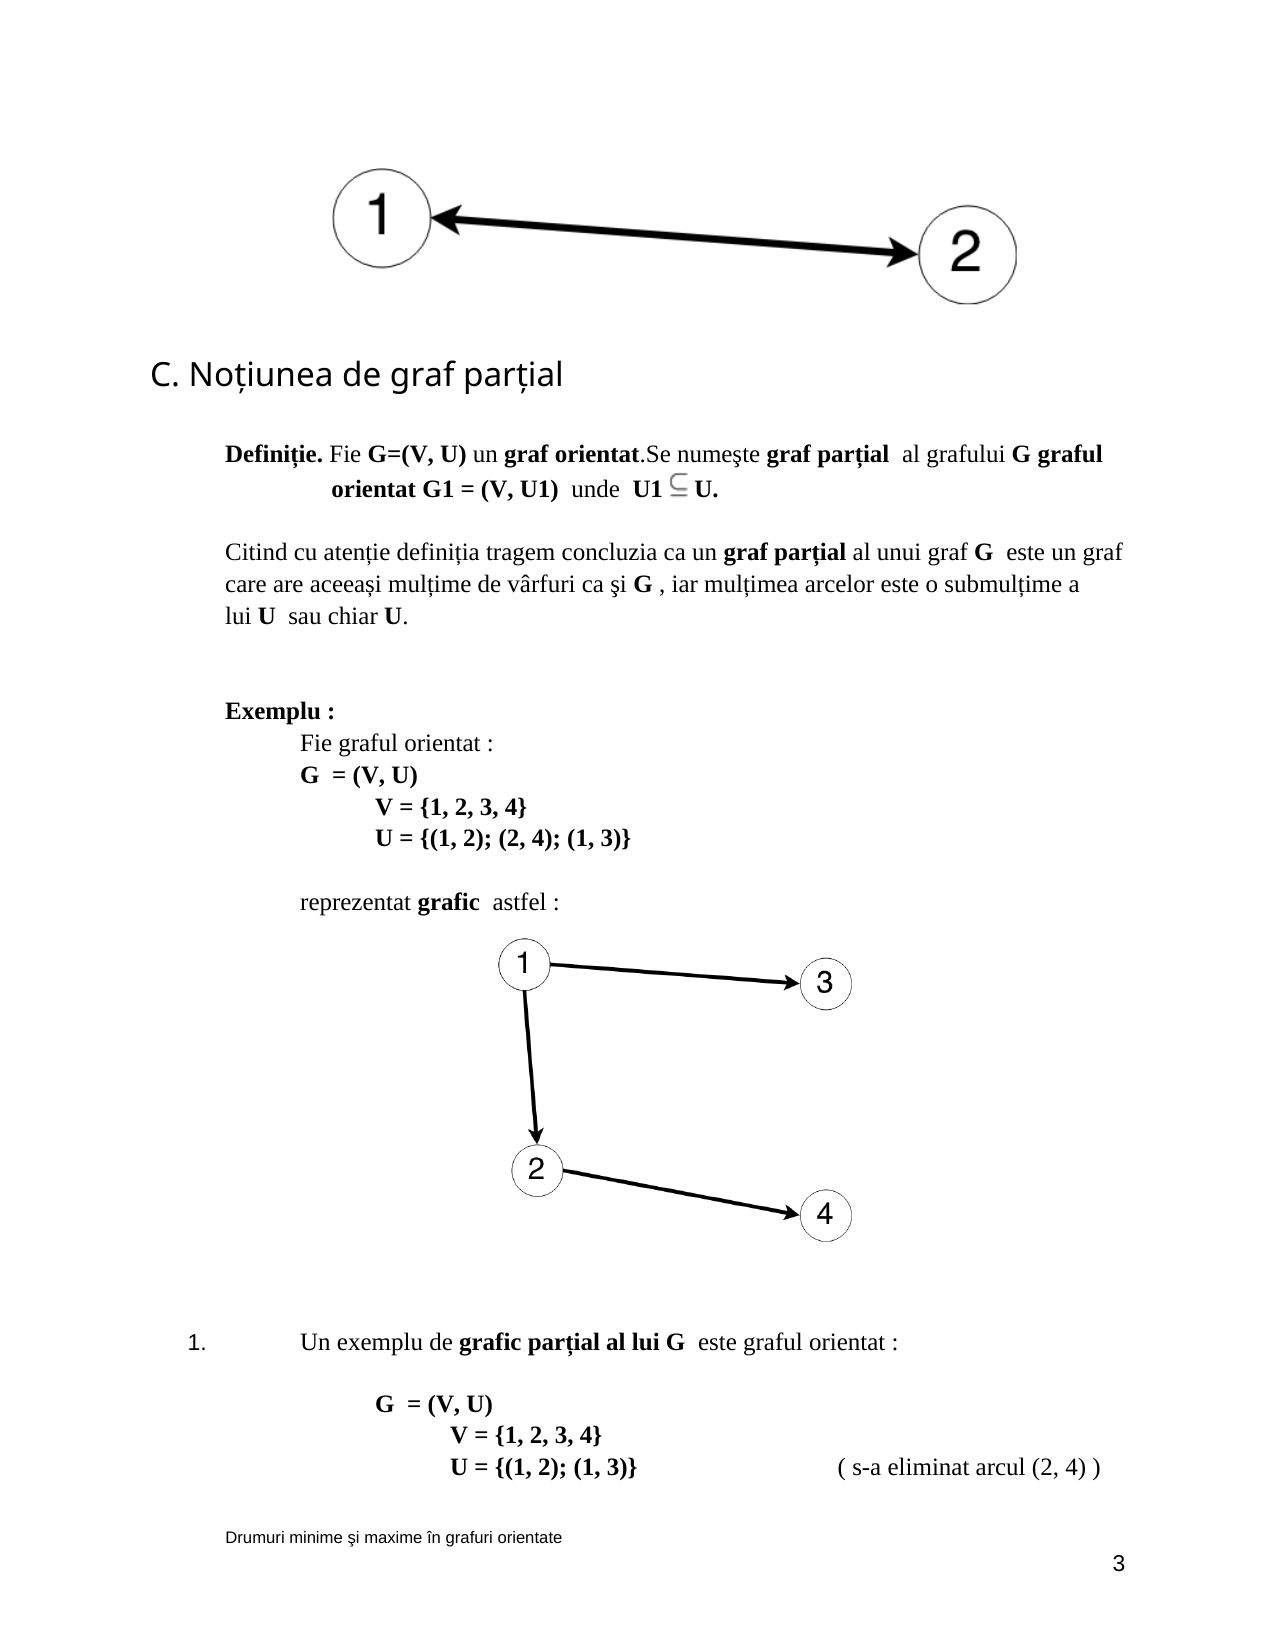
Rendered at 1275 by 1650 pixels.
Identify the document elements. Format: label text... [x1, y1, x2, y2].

text Definiție. Fie G=(V, U) un graf orientat.Se numeşte graf parțial al grafului G graful [150, 440, 1125, 468]
text V = {1, 2, 3, 4} [150, 793, 1125, 820]
list Un exemplu de grafic parțial al lui G este graful orientat : [187, 1328, 1125, 1356]
text care are aceeași mulțime de vârfuri ca şi G , iar mulțimea arcelor este o submulțime a [150, 570, 1125, 598]
picture [498, 938, 852, 1243]
text G = (V, U) [150, 761, 1125, 788]
picture [332, 168, 1018, 308]
subtitle C. Noțiunea de graf parțial [150, 351, 1125, 397]
picture [669, 472, 688, 498]
text U = {(1, 2); (2, 4); (1, 3)} [150, 824, 1125, 852]
text Fie graful orientat : [150, 729, 1125, 757]
text reprezentat grafic astfel : [150, 888, 1125, 916]
text Citind cu atenție definiția tragem concluzia ca un graf parțial al unui graf G este un graf [150, 538, 1125, 566]
text G = (V, U) [150, 1390, 1125, 1417]
text lui U sau chiar U. [150, 602, 1125, 630]
text orientat G1 = (V, U1) unde U1 U. [150, 472, 1125, 503]
text V = {1, 2, 3, 4} [150, 1421, 1125, 1449]
text U = {(1, 2); (1, 3)} ( s-a eliminat arcul (2, 4) ) [150, 1453, 1125, 1481]
text Exemplu : [150, 697, 1125, 725]
